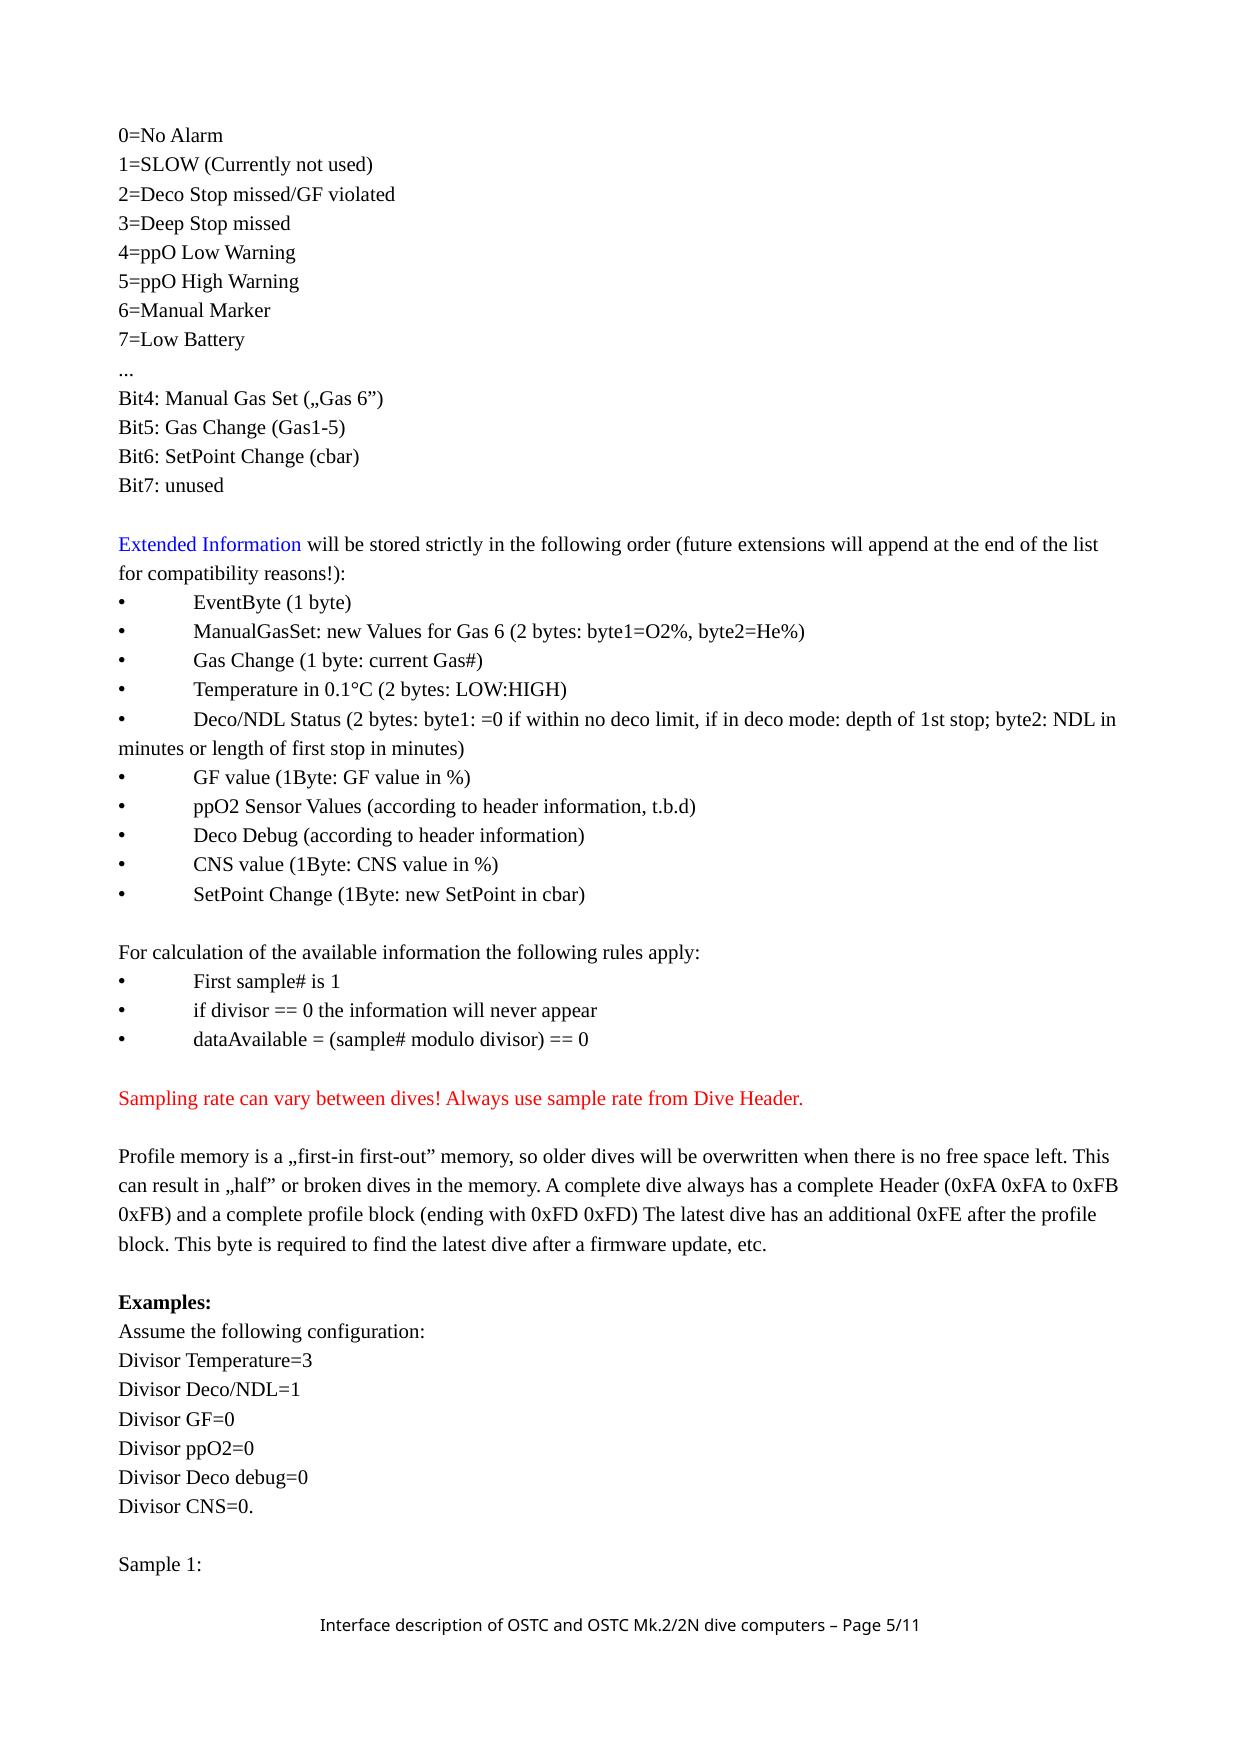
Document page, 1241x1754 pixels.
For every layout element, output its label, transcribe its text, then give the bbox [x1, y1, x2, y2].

list Gas Change (1 byte: current Gas#) [118, 643, 1122, 672]
list SetPoint Change (1Byte: new SetPoint in cbar) [118, 876, 1122, 906]
text Extended Information will be stored strictly in the following order (future extensions will append at the end of the list for compatibility reasons!): [118, 526, 1122, 585]
text Bit5: Gas Change (Gas1-5) [118, 410, 1122, 439]
text Divisor GF=0 [118, 1401, 1122, 1431]
text 2=Deco Stop missed/GF violated [118, 176, 1122, 206]
text Divisor Temperature=3 [118, 1343, 1122, 1372]
list First sample# is 1 [118, 964, 1122, 993]
text Profile memory is a „first-in first-out” memory, so older dives will be overwritten when there is no free space left. This can result in „half” or broken dives in the memory. A complete dive always has a complete Header (0xFA 0xFA to 0xFB 0xFB) and a complete profile block (ending with 0xFD 0xFD) The latest dive has an additional 0xFE after the profile block. This byte is required to find the latest dive after a firmware update, etc. [118, 1139, 1122, 1256]
list ppO2 Sensor Values (according to header information, t.b.d) [118, 789, 1122, 818]
text Bit7: unused [118, 468, 1122, 497]
text Divisor ppO2=0 [118, 1431, 1122, 1460]
text Divisor Deco debug=0 [118, 1460, 1122, 1489]
list if divisor == 0 the information will never appear [118, 993, 1122, 1022]
text Examples: [118, 1285, 1122, 1314]
list CNS value (1Byte: CNS value in %) [118, 847, 1122, 876]
text Sampling rate can vary between dives! Always use sample rate from Dive Header. [118, 1081, 1122, 1110]
list Deco/NDL Status (2 bytes: byte1: =0 if within no deco limit, if in deco mode: depth of 1st stop; byte2: NDL in minutes or length of first stop in minutes) [118, 701, 1122, 760]
list EventByte (1 byte) [118, 585, 1122, 614]
text Divisor CNS=0. [118, 1489, 1122, 1518]
list dataAvailable = (sample# modulo divisor) == 0 [118, 1022, 1122, 1051]
text 7=Low Battery [118, 322, 1122, 351]
text Sample 1: [118, 1547, 1122, 1576]
text 1=SLOW (Currently not used) [118, 147, 1122, 176]
list Temperature in 0.1°C (2 bytes: LOW:HIGH) [118, 672, 1122, 701]
text ... [118, 351, 1122, 381]
text 6=Manual Marker [118, 293, 1122, 322]
text 5=ppO High Warning [118, 264, 1122, 293]
text Assume the following configuration: [118, 1314, 1122, 1343]
text 3=Deep Stop missed [118, 206, 1122, 235]
text Divisor Deco/NDL=1 [118, 1372, 1122, 1401]
list GF value (1Byte: GF value in %) [118, 760, 1122, 789]
text For calculation of the available information the following rules apply: [118, 935, 1122, 964]
text Bit4: Manual Gas Set („Gas 6”) [118, 381, 1122, 410]
text 4=ppO Low Warning [118, 235, 1122, 264]
text Bit6: SetPoint Change (cbar) [118, 439, 1122, 468]
text 0=No Alarm [118, 118, 1122, 147]
list Deco Debug (according to header information) [118, 818, 1122, 847]
list ManualGasSet: new Values for Gas 6 (2 bytes: byte1=O2%, byte2=He%) [118, 614, 1122, 643]
